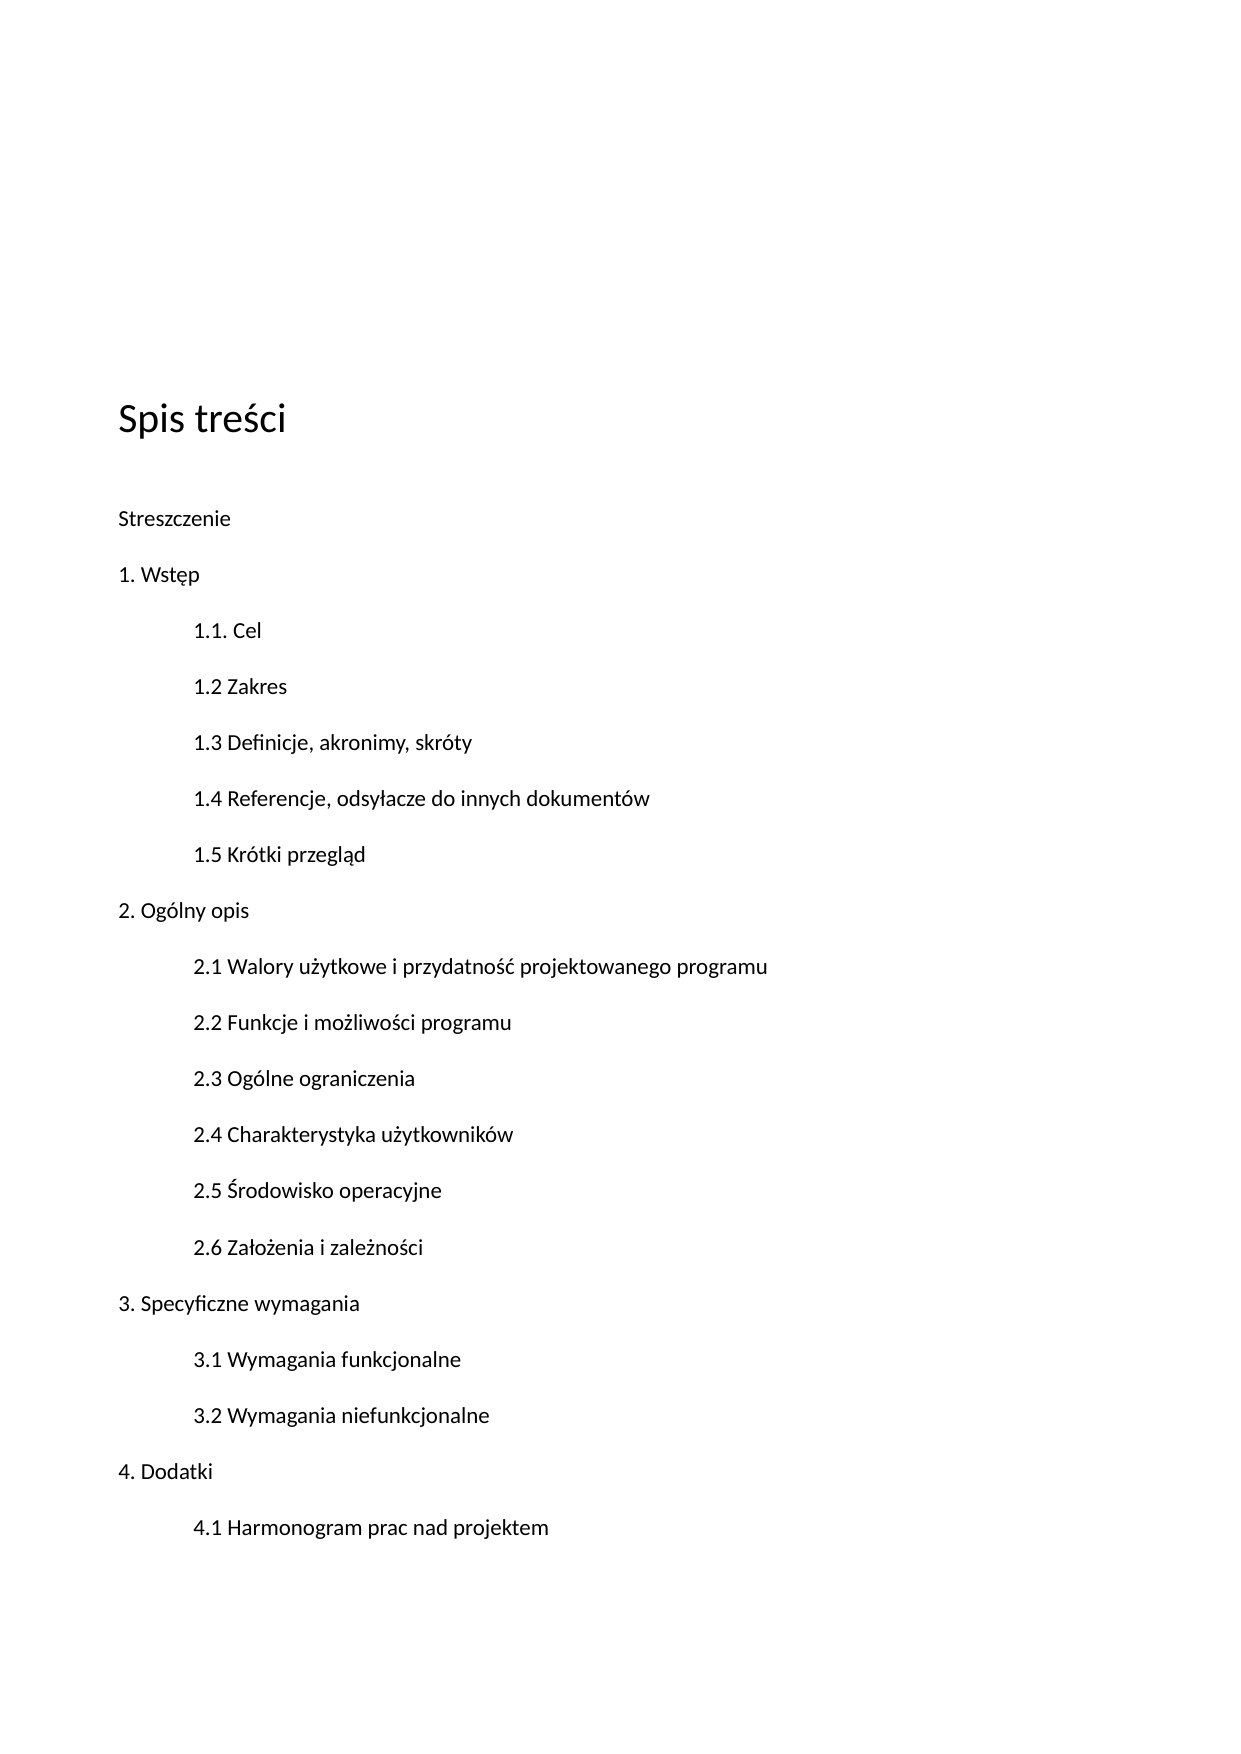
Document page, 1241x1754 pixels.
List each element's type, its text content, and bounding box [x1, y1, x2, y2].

text 1.4 Referencje, odsyłacze do innych dokumentów [118, 784, 1122, 812]
text 2.1 Walory użytkowe i przydatność projektowanego programu [118, 952, 1122, 981]
text 2.6 Założenia i zależności [118, 1233, 1122, 1261]
text 2. Ogólny opis [118, 896, 1122, 924]
text 3.1 Wymagania funkcjonalne [118, 1345, 1122, 1373]
text Spis treści [118, 392, 1122, 443]
text 1.3 Definicje, akronimy, skróty [118, 728, 1122, 756]
text 3. Specyficzne wymagania [118, 1289, 1122, 1317]
text 3.2 Wymagania niefunkcjonalne [118, 1401, 1122, 1429]
text 2.4 Charakterystyka użytkowników [118, 1121, 1122, 1149]
text 2.3 Ogólne ograniczenia [118, 1064, 1122, 1093]
text 2.5 Środowisko operacyjne [118, 1177, 1122, 1205]
text 4.1 Harmonogram prac nad projektem [118, 1513, 1122, 1541]
text 4. Dodatki [118, 1457, 1122, 1485]
text 1.1. Cel [118, 616, 1122, 644]
text 2.2 Funkcje i możliwości programu [118, 1008, 1122, 1037]
text 1.5 Krótki przegląd [118, 840, 1122, 868]
text 1. Wstęp [118, 560, 1122, 588]
text Streszczenie [118, 504, 1122, 532]
text 1.2 Zakres [118, 672, 1122, 700]
